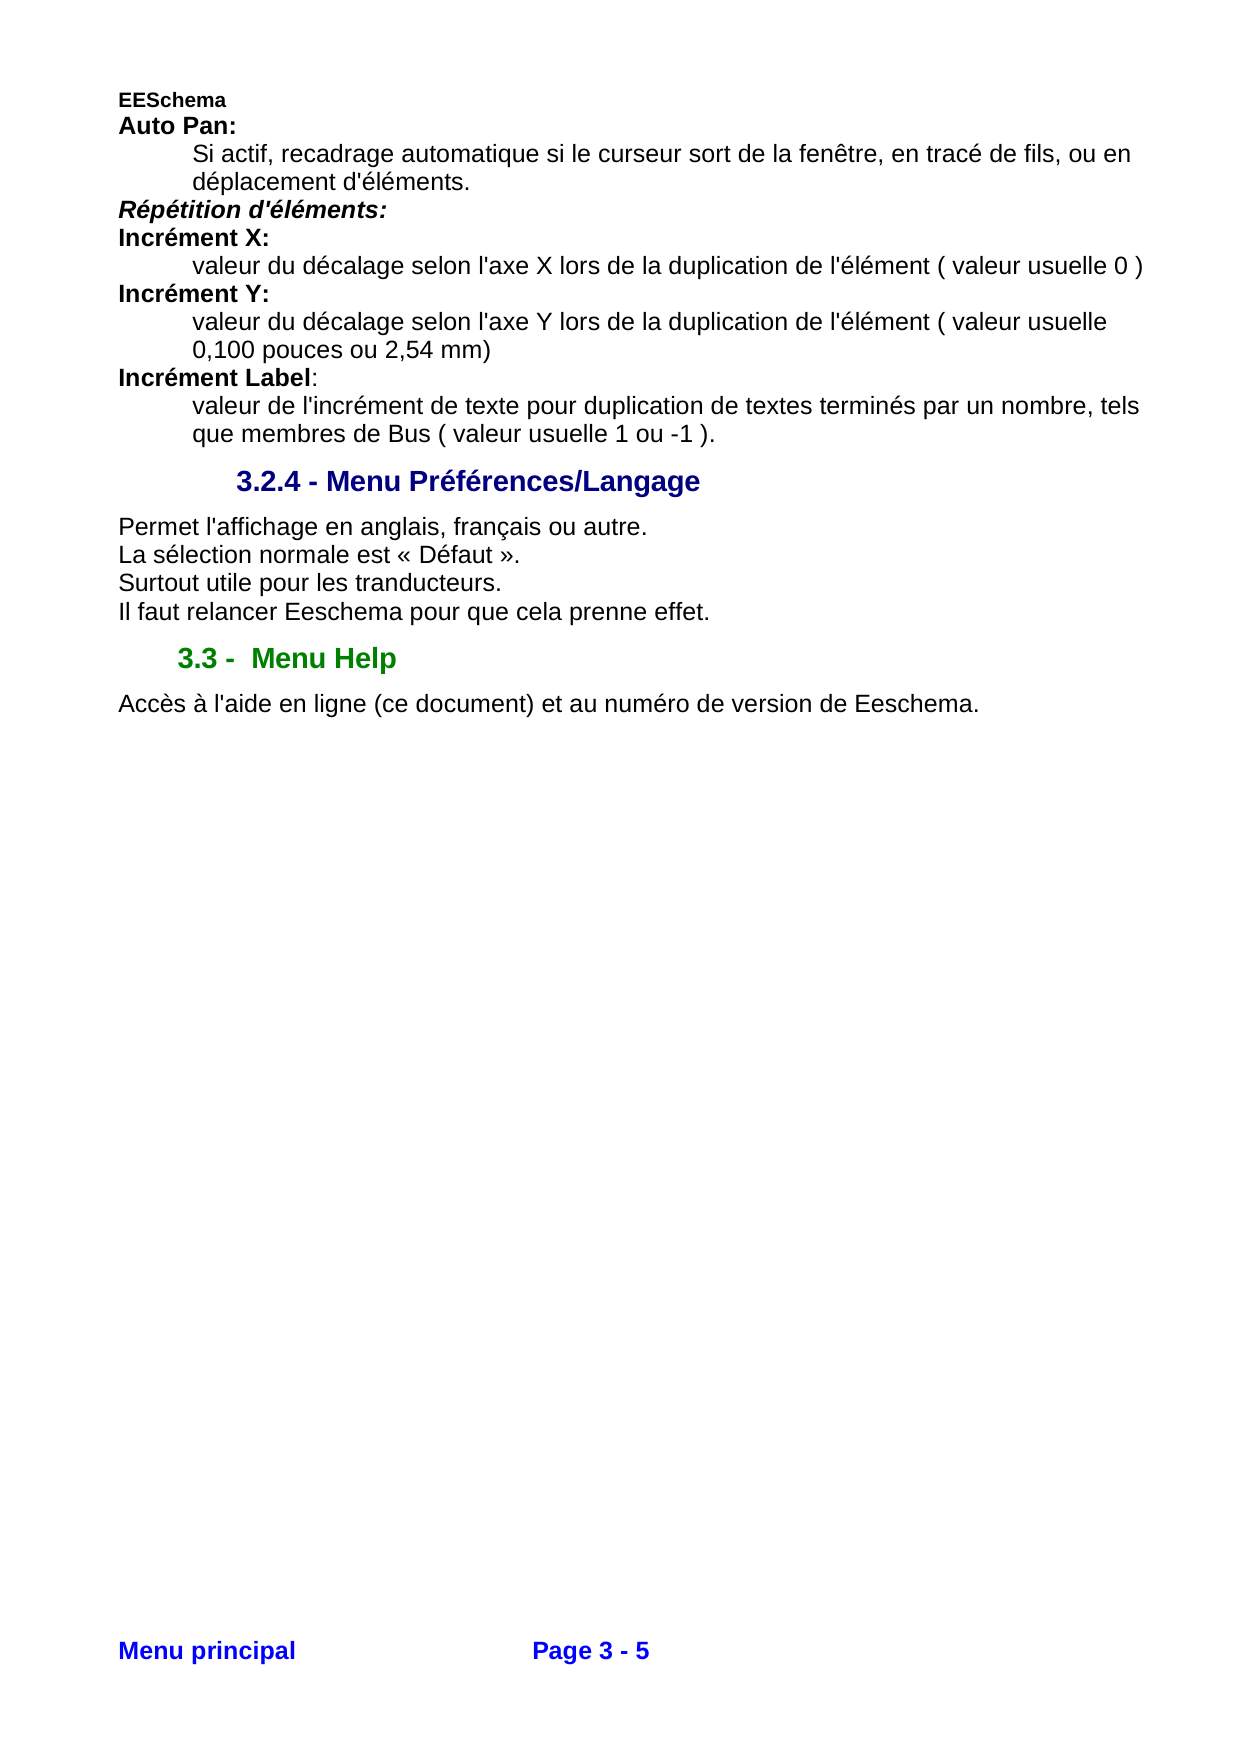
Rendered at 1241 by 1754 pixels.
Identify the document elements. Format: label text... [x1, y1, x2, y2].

text Répétition d'éléments: [118, 196, 1152, 224]
text Il faut relancer Eeschema pour que cela prenne effet. [118, 597, 1152, 625]
text valeur du décalage selon l'axe X lors de la duplication de l'élément ( valeur usuelle 0 ) [192, 252, 1152, 280]
text valeur du décalage selon l'axe Y lors de la duplication de l'élément ( valeur usuelle 0,100 pouces ou 2,54 mm) [192, 308, 1152, 364]
text Surtout utile pour les tranducteurs. [118, 569, 1152, 597]
text Permet l'affichage en anglais, français ou autre. [118, 513, 1152, 541]
text La sélection normale est « Défaut ». [118, 541, 1152, 569]
text Incrément Y: [118, 280, 1152, 308]
text Incrément Label: [118, 364, 1152, 392]
subtitle Menu Help [177, 642, 1152, 674]
text Si actif, recadrage automatique si le curseur sort de la fenêtre, en tracé de fils, ou en déplacement d'éléments. [192, 140, 1152, 196]
text Auto Pan: [118, 112, 1152, 140]
text Accès à l'aide en ligne (ce document) et au numéro de version de Eeschema. [118, 690, 1152, 718]
subtitle Menu Préférences/Langage [236, 464, 1152, 497]
text Incrément X: [118, 224, 1152, 252]
text valeur de l'incrément de texte pour duplication de textes terminés par un nombre, tels que membres de Bus ( valeur usuelle 1 ou -1 ). [192, 392, 1152, 448]
